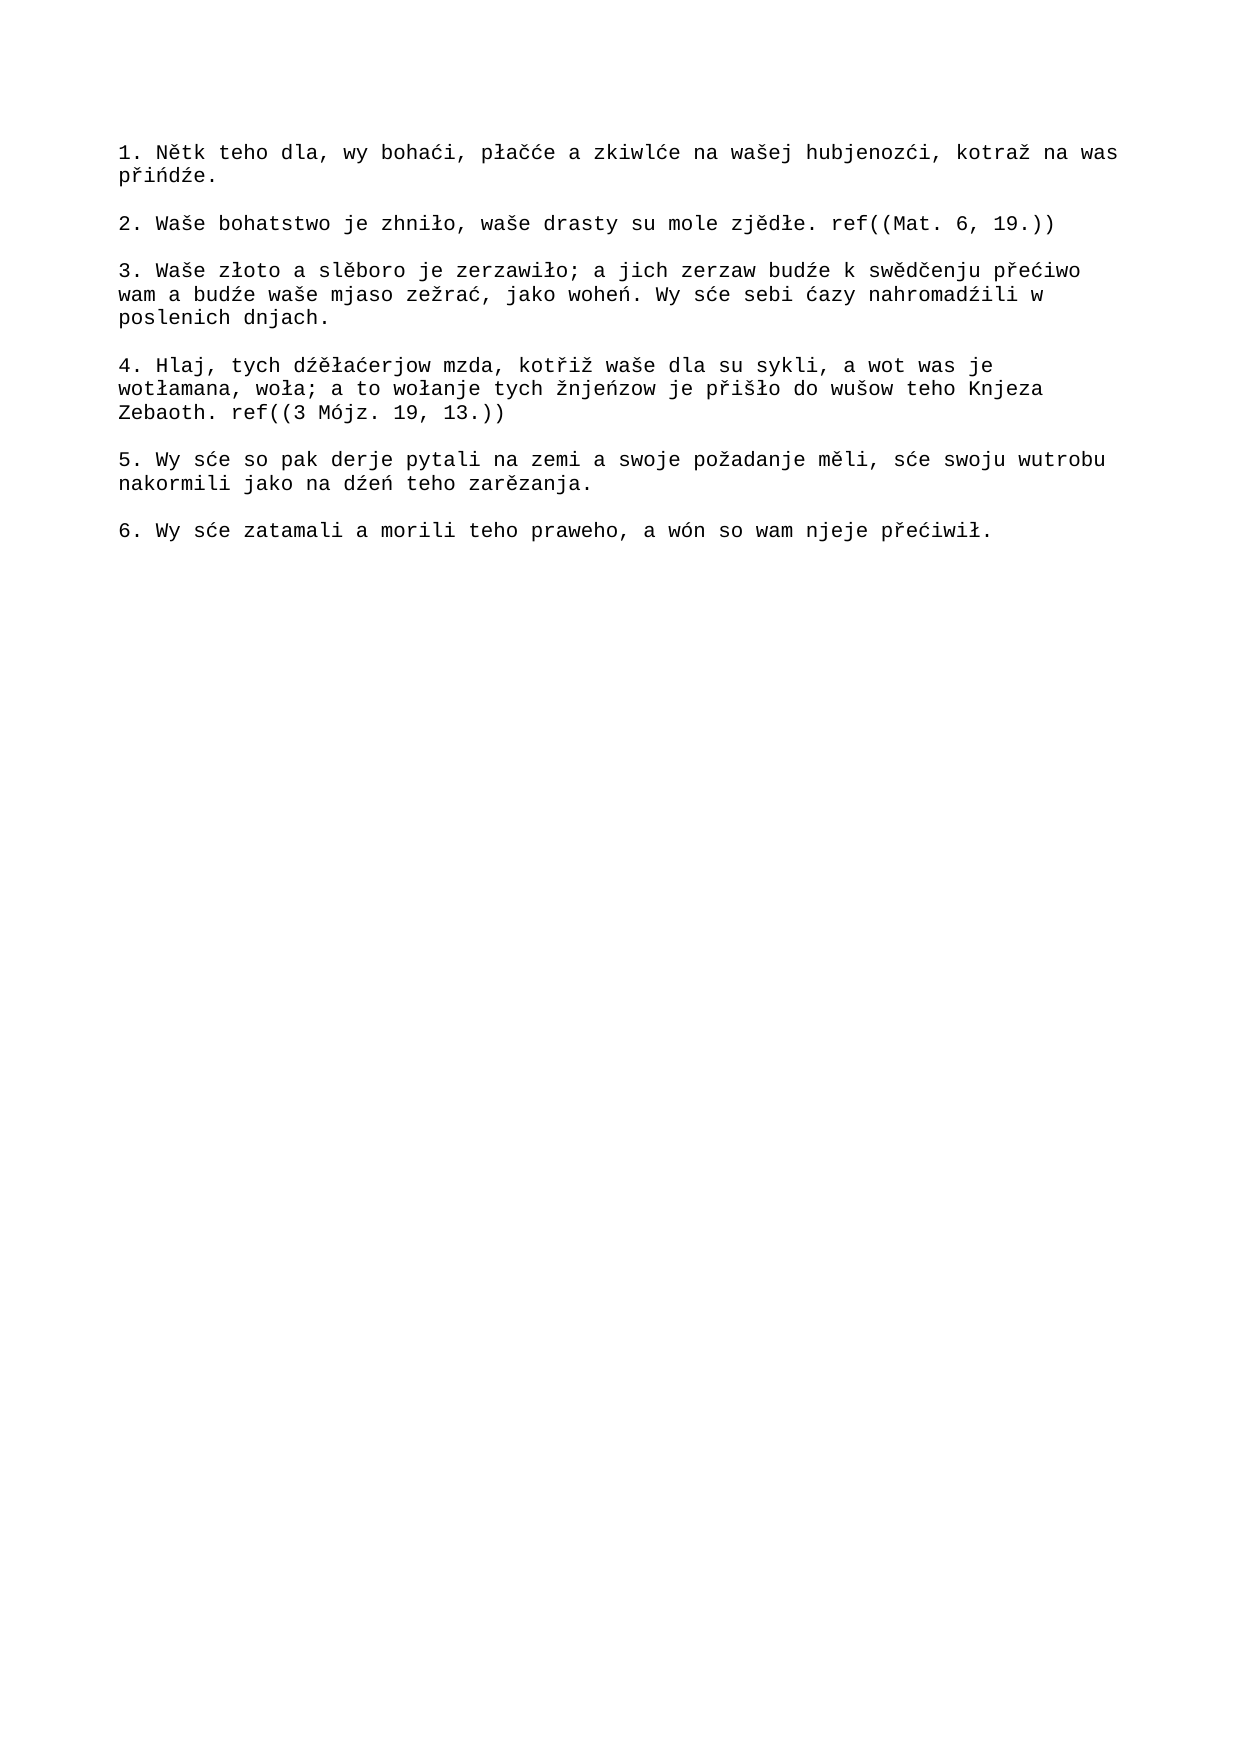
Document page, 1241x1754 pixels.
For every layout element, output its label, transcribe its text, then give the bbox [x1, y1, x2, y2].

text 6. Wy sće zatamali a morili teho praweho, a wón so wam njeje přećiwił. [118, 520, 1122, 544]
text 2. Waše bohatstwo je zhniło, waše drasty su mole zjědłe. ref((Mat. 6, 19.)) [118, 213, 1122, 236]
text 1. Nětk teho dla, wy bohaći, płačće a zkiwlće na wašej hubjenozći, kotraž na was přińdźe. [118, 142, 1122, 189]
text 3. Waše złoto a slěboro je zerzawiło; a jich zerzaw budźe k swědčenju přećiwo wam a budźe waše mjaso zežrać, jako woheń. Wy sće sebi ćazy nahromadźili w poslenich dnjach. [118, 260, 1122, 331]
text 5. Wy sće so pak derje pytali na zemi a swoje požadanje měli, sće swoju wutrobu nakormili jako na dźeń teho zarězanja. [118, 449, 1122, 496]
text 4. Hlaj, tych dźěłaćerjow mzda, kotřiž waše dla su sykli, a wot was je wotłamana, woła; a to wołanje tych žnjeńzow je přišło do wušow teho Knjeza Zebaoth. ref((3 Mójz. 19, 13.)) [118, 354, 1122, 426]
